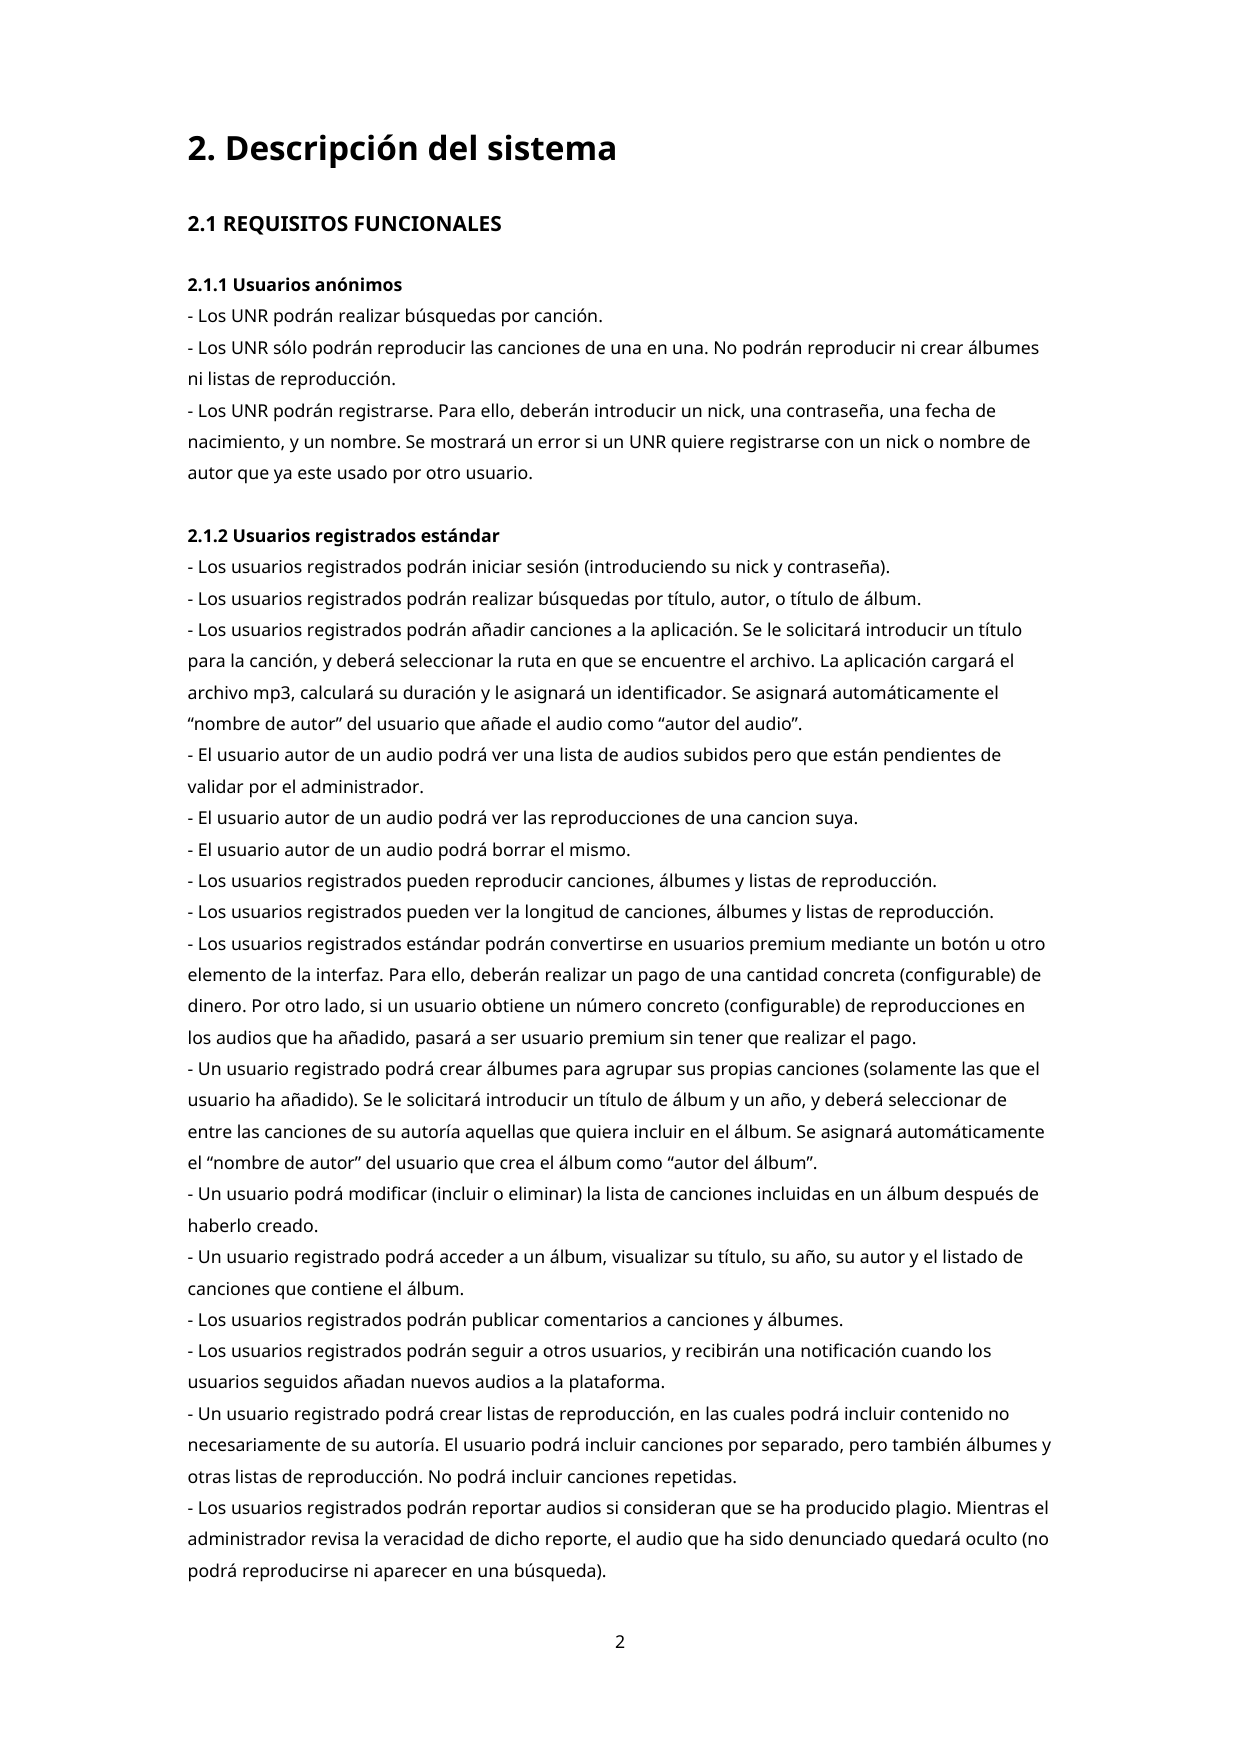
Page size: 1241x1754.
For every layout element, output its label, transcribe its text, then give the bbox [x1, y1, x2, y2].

text - Los usuarios registrados podrán reportar audios si consideran que se ha producido plagio. Mientras el administrador revisa la veracidad de dicho reporte, el audio que ha sido denunciado quedará oculto (no podrá reproducirse ni aparecer en una búsqueda). [187, 1495, 1053, 1582]
text - Un usuario registrado podrá acceder a un álbum, visualizar su título, su año, su autor y el listado de canciones que contiene el álbum. [187, 1244, 1053, 1300]
text - Los UNR sólo podrán reproducir las canciones de una en una. No podrán reproducir ni crear álbumes ni listas de reproducción. [187, 335, 1053, 391]
subtitle 2.1 requisitos funcionales [187, 209, 1053, 237]
text - Los usuarios registrados podrán realizar búsquedas por título, autor, o título de álbum. [187, 586, 1053, 610]
text - Los usuarios registrados podrán seguir a otros usuarios, y recibirán una notificación cuando los usuarios seguidos añadan nuevos audios a la plataforma. [187, 1339, 1053, 1394]
text - Los UNR podrán registrarse. Para ello, deberán introducir un nick, una contraseña, una fecha de nacimiento, y un nombre. Se mostrará un error si un UNR quiere registrarse con un nick o nombre de autor que ya este usado por otro usuario. [187, 398, 1053, 485]
text - El usuario autor de un audio podrá borrar el mismo. [187, 837, 1053, 861]
text - Un usuario registrado podrá crear álbumes para agrupar sus propias canciones (solamente las que el usuario ha añadido). Se le solicitará introducir un título de álbum y un año, y deberá seleccionar de entre las canciones de su autoría aquellas que quiera incluir en el álbum. Se asignará automáticamente el “nombre de autor” del usuario que crea el álbum como “autor del álbum”. [187, 1056, 1053, 1175]
text - Los usuarios registrados podrán añadir canciones a la aplicación. Se le solicitará introducir un título para la canción, y deberá seleccionar la ruta en que se encuentre el archivo. La aplicación cargará el archivo mp3, calculará su duración y le asignará un identificador. Se asignará automáticamente el “nombre de autor” del usuario que añade el audio como “autor del audio”. [187, 617, 1053, 736]
text 2. Descripción del sistema [187, 125, 1053, 170]
text - El usuario autor de un audio podrá ver las reproducciones de una cancion suya. [187, 806, 1053, 830]
text - Los usuarios registrados podrán iniciar sesión (introduciendo su nick y contraseña). [187, 555, 1053, 579]
text - Los UNR podrán realizar búsquedas por canción. [187, 304, 1053, 328]
text - Los usuarios registrados pueden reproducir canciones, álbumes y listas de reproducción. [187, 868, 1053, 892]
text - El usuario autor de un audio podrá ver una lista de audios subidos pero que están pendientes de validar por el administrador. [187, 743, 1053, 798]
text - Un usuario registrado podrá crear listas de reproducción, en las cuales podrá incluir contenido no necesariamente de su autoría. El usuario podrá incluir canciones por separado, pero también álbumes y otras listas de reproducción. No podrá incluir canciones repetidas. [187, 1401, 1053, 1488]
text - Un usuario podrá modificar (incluir o eliminar) la lista de canciones incluidas en un álbum después de haberlo creado. [187, 1182, 1053, 1237]
text - Los usuarios registrados podrán publicar comentarios a canciones y álbumes. [187, 1307, 1053, 1331]
text - Los usuarios registrados pueden ver la longitud de canciones, álbumes y listas de reproducción. - Los usuarios registrados estándar podrán convertirse en usuarios premium mediante un botón u otro elemento de la interfaz. Para ello, deberán realizar un pago de una cantidad concreta (configurable) de dinero. Por otro lado, si un usuario obtiene un número concreto (configurable) de reproducciones en los audios que ha añadido, pasará a ser usuario premium sin tener que realizar el pago. [187, 900, 1053, 1049]
text 2.1.2 Usuarios registrados estándar [187, 523, 1053, 548]
text 2.1.1 Usuarios anónimos [187, 273, 1053, 297]
